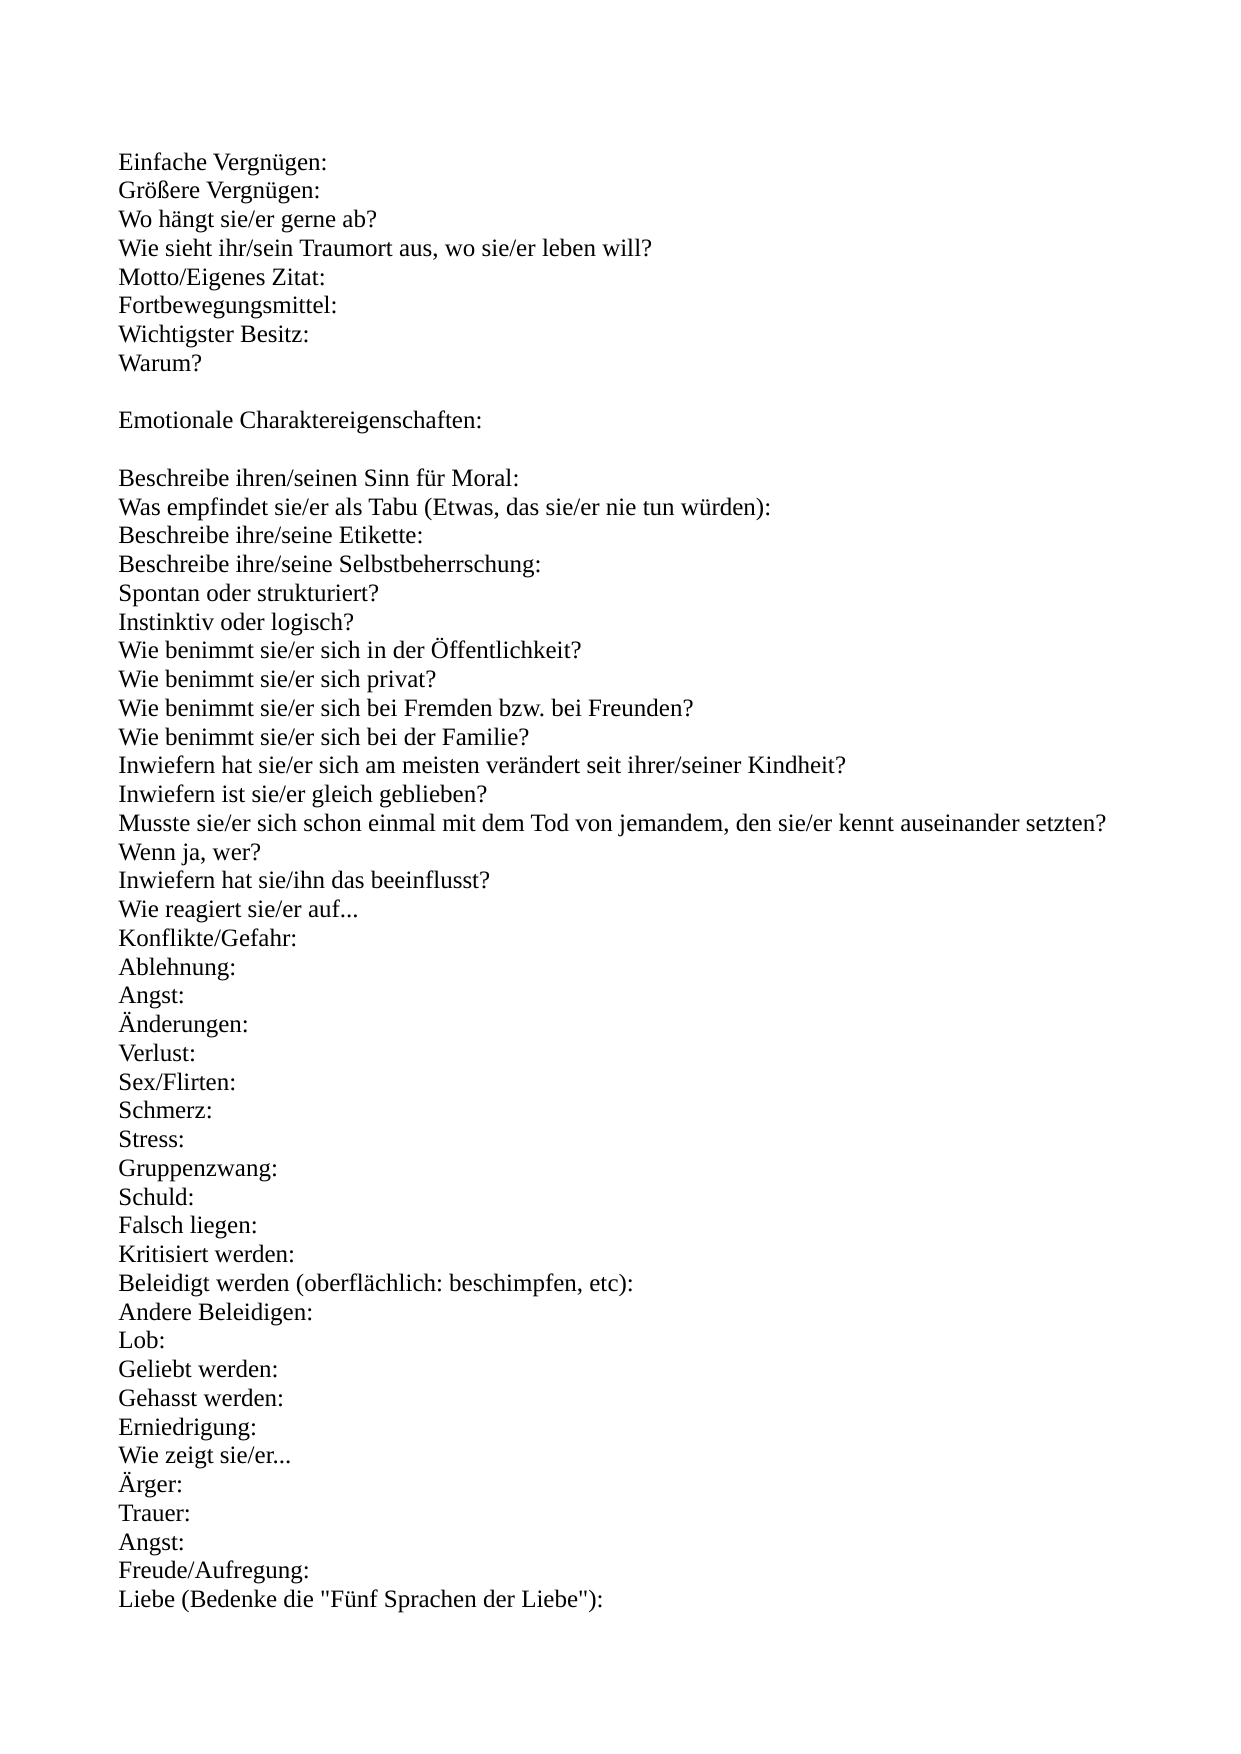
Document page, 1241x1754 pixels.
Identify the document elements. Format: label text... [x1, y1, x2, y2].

text Einfache Vergnügen: Größere Vergnügen: Wo hängt sie/er gerne ab? Wie sieht ihr/sein Traumort aus, wo sie/er leben will? Motto/Eigenes Zitat: Fortbewegungsmittel: Wichtigster Besitz: Warum? Emotionale Charaktereigenschaften: Beschreibe ihren/seinen Sinn für Moral: Was empfindet sie/er als Tabu (Etwas, das sie/er nie tun würden): Beschreibe ihre/seine Etikette: Beschreibe ihre/seine Selbstbeherrschung: Spontan oder strukturiert? Instinktiv oder logisch? Wie benimmt sie/er sich in der Öffentlichkeit? Wie benimmt sie/er sich privat? Wie benimmt sie/er sich bei Fremden bzw. bei Freunden? Wie benimmt sie/er sich bei der Familie? Inwiefern hat sie/er sich am meisten verändert seit ihrer/seiner Kindheit? Inwiefern ist sie/er gleich geblieben? Musste sie/er sich schon einmal mit dem Tod von jemandem, den sie/er kennt auseinander setzten? Wenn ja, wer? Inwiefern hat sie/ihn das beeinflusst? Wie reagiert sie/er auf... Konflikte/Gefahr: Ablehnung: Angst: Änderungen: Verlust: Sex/Flirten: Schmerz: Stress: Gruppenzwang: Schuld: Falsch liegen: Kritisiert werden: Beleidigt werden (oberflächlich: beschimpfen, etc): Andere Beleidigen: Lob: Geliebt werden: Gehasst werden: Erniedrigung: Wie zeigt sie/er... Ärger: Trauer: Angst: Freude/Aufregung: Liebe (Bedenke die "Fünf Sprachen der Liebe"): [118, 118, 1122, 1613]
